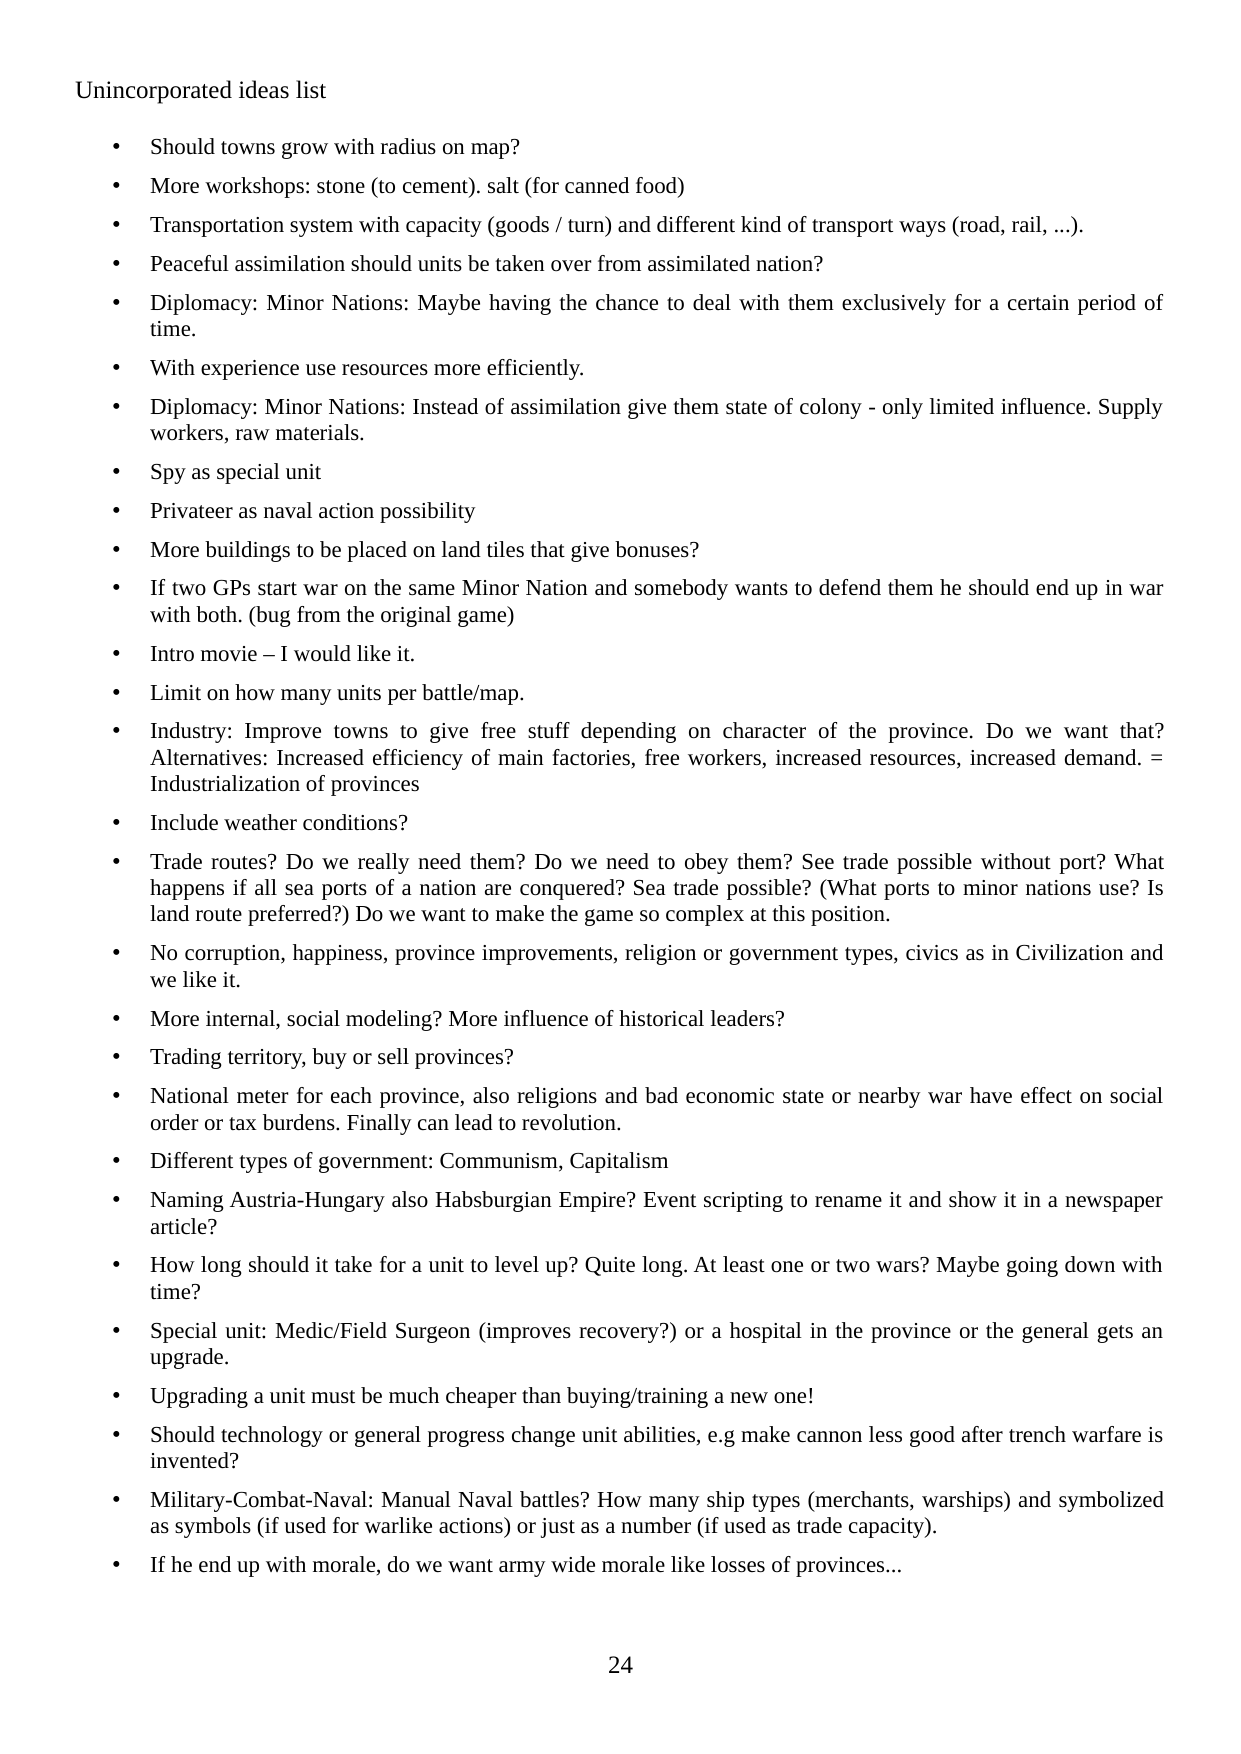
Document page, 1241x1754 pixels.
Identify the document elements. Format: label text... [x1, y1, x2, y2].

list More buildings to be placed on land tiles that give bonuses? [112, 536, 1166, 562]
list Industry: Improve towns to give free stuff depending on character of the province. Do we want that? Alternatives: Increased efficiency of main factories, free workers, increased resources, increased demand. = Industrialization of provinces [112, 717, 1166, 796]
list Include weather conditions? [112, 809, 1166, 835]
list If two GPs start war on the same Minor Nation and somebody wants to defend them he should end up in war with both. (bug from the original game) [112, 574, 1166, 627]
list Should technology or general progress change unit abilities, e.g make cannon less good after trench warfare is invented? [112, 1421, 1166, 1473]
list National meter for each province, also religions and bad economic state or nearby war have effect on social order or tax burdens. Finally can lead to revolution. [112, 1082, 1166, 1135]
list Different types of government: Communism, Capitalism [112, 1147, 1166, 1174]
list More internal, social modeling? More influence of historical leaders? [112, 1004, 1166, 1031]
list Peaceful assimilation should units be taken over from assimilated nation? [112, 250, 1166, 276]
list With experience use resources more efficiently. [112, 354, 1166, 380]
list More workshops: stone (to cement). salt (for canned food) [112, 172, 1166, 198]
list Intro movie – I would like it. [112, 640, 1166, 666]
list Special unit: Medic/Field Surgeon (improves recovery?) or a hospital in the province or the general gets an upgrade. [112, 1317, 1166, 1369]
list If he end up with morale, do we want army wide morale like losses of provinces... [112, 1551, 1166, 1578]
list Should towns grow with radius on map? [112, 133, 1166, 159]
list Trading territory, buy or sell provinces? [112, 1043, 1166, 1070]
list Transportation system with capacity (goods / turn) and different kind of transport ways (road, rail, ...). [112, 211, 1166, 237]
list Trade routes? Do we really need them? Do we need to obey them? See trade possible without port? What happens if all sea ports of a nation are conquered? Sea trade possible? (What ports to minor nations use? Is land route preferred?) Do we want to make the game so complex at this position. [112, 848, 1166, 927]
list How long should it take for a unit to level up? Quite long. At least one or two wars? Maybe going down with time? [112, 1252, 1166, 1304]
list Limit on how many units per battle/map. [112, 678, 1166, 705]
list Upgrading a unit must be much cheaper than buying/training a new one! [112, 1382, 1166, 1408]
list Spy as special unit [112, 458, 1166, 484]
list Naming Austria-Hungary also Habsburgian Empire? Event scripting to rename it and show it in a newspaper article? [112, 1186, 1166, 1239]
list No corruption, happiness, province improvements, religion or government types, civics as in Civilization and we like it. [112, 939, 1166, 992]
list Military-Combat-Naval: Manual Naval battles? How many ship types (merchants, warships) and symbolized as symbols (if used for warlike actions) or just as a number (if used as trade capacity). [112, 1486, 1166, 1539]
list Diplomacy: Minor Nations: Maybe having the chance to deal with them exclusively for a certain period of time. [112, 289, 1166, 341]
list Diplomacy: Minor Nations: Instead of assimilation give them state of colony - only limited influence. Supply workers, raw materials. [112, 393, 1166, 445]
list Privateer as naval action possibility [112, 497, 1166, 523]
